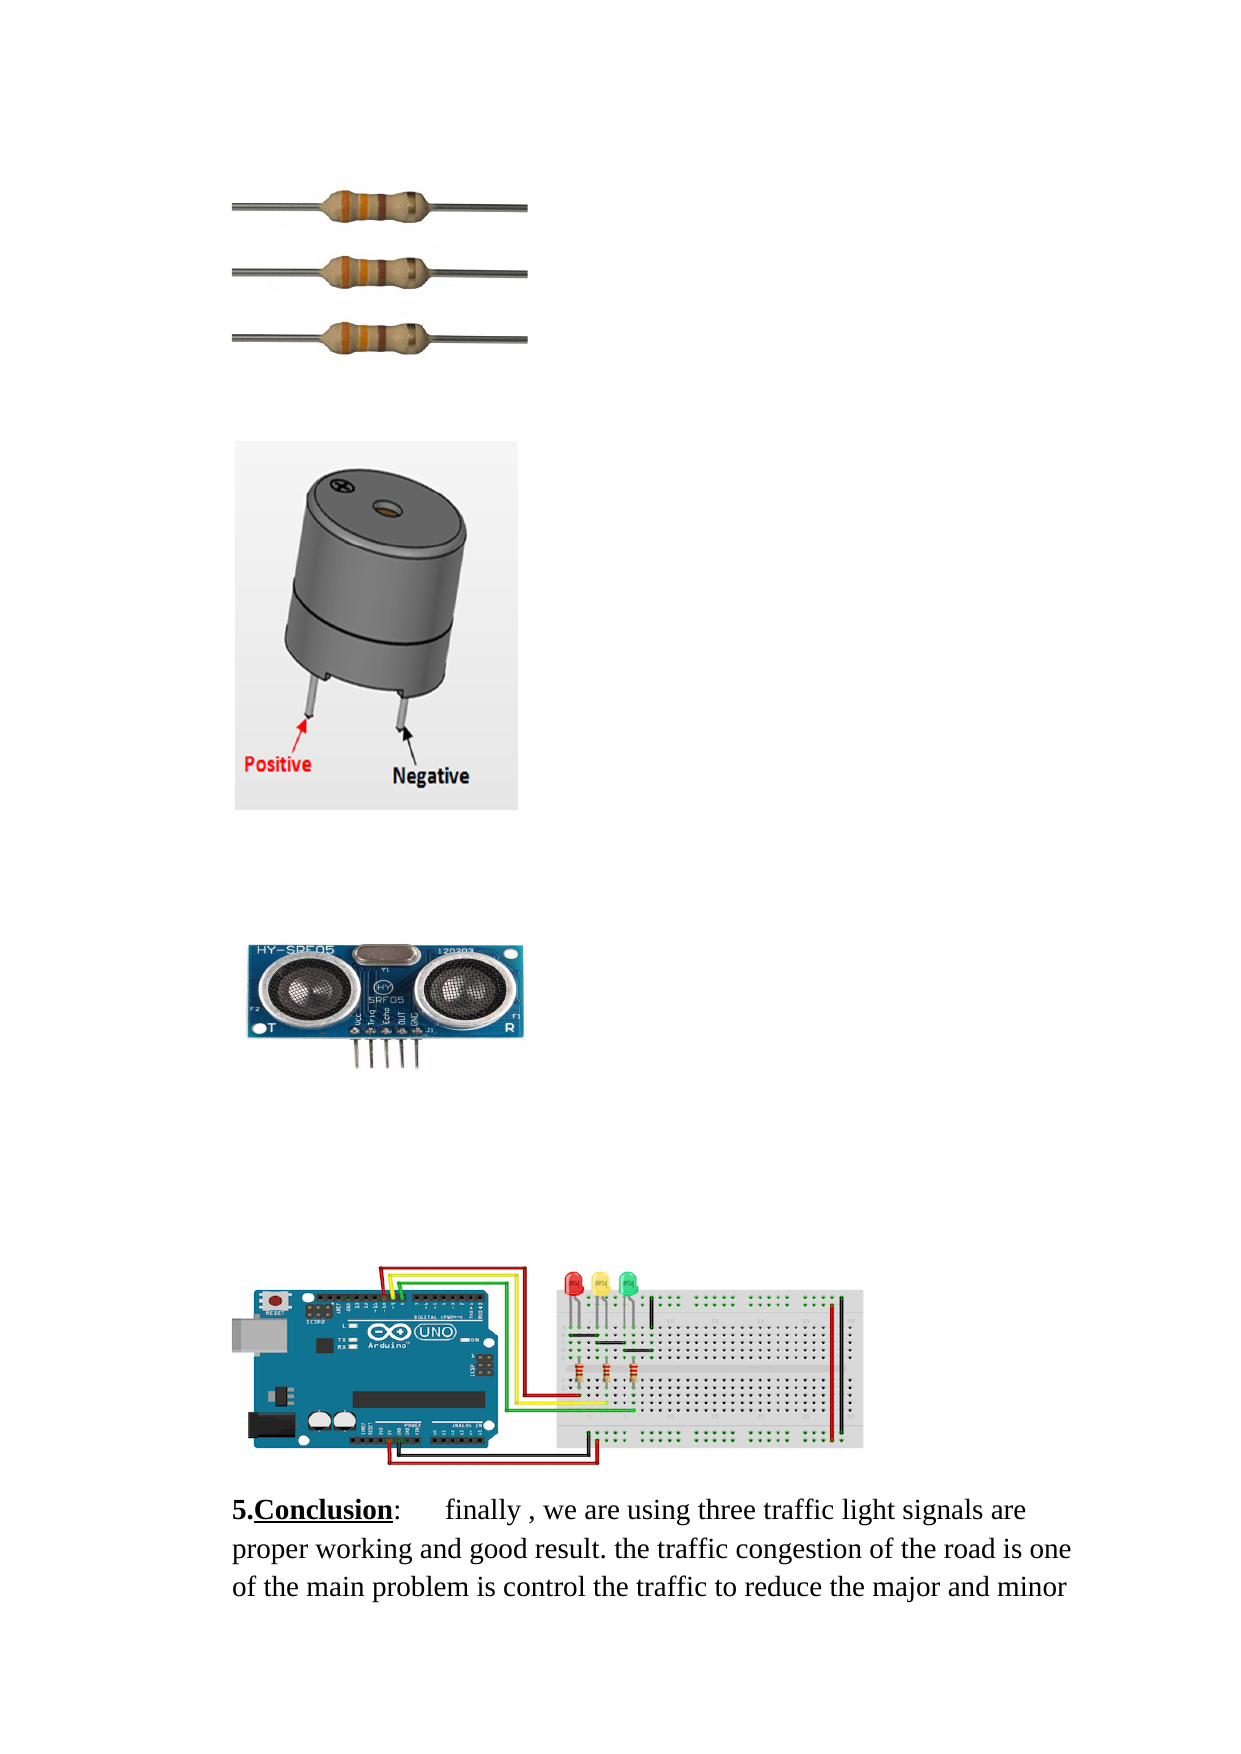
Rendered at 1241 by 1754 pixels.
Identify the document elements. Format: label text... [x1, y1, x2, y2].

list 5.Conclusion: finally , we are using three traffic light signals are proper working and good result. the traffic congestion of the road is one of the main problem is control the traffic to reduce the major and minor [232, 1492, 1090, 1603]
